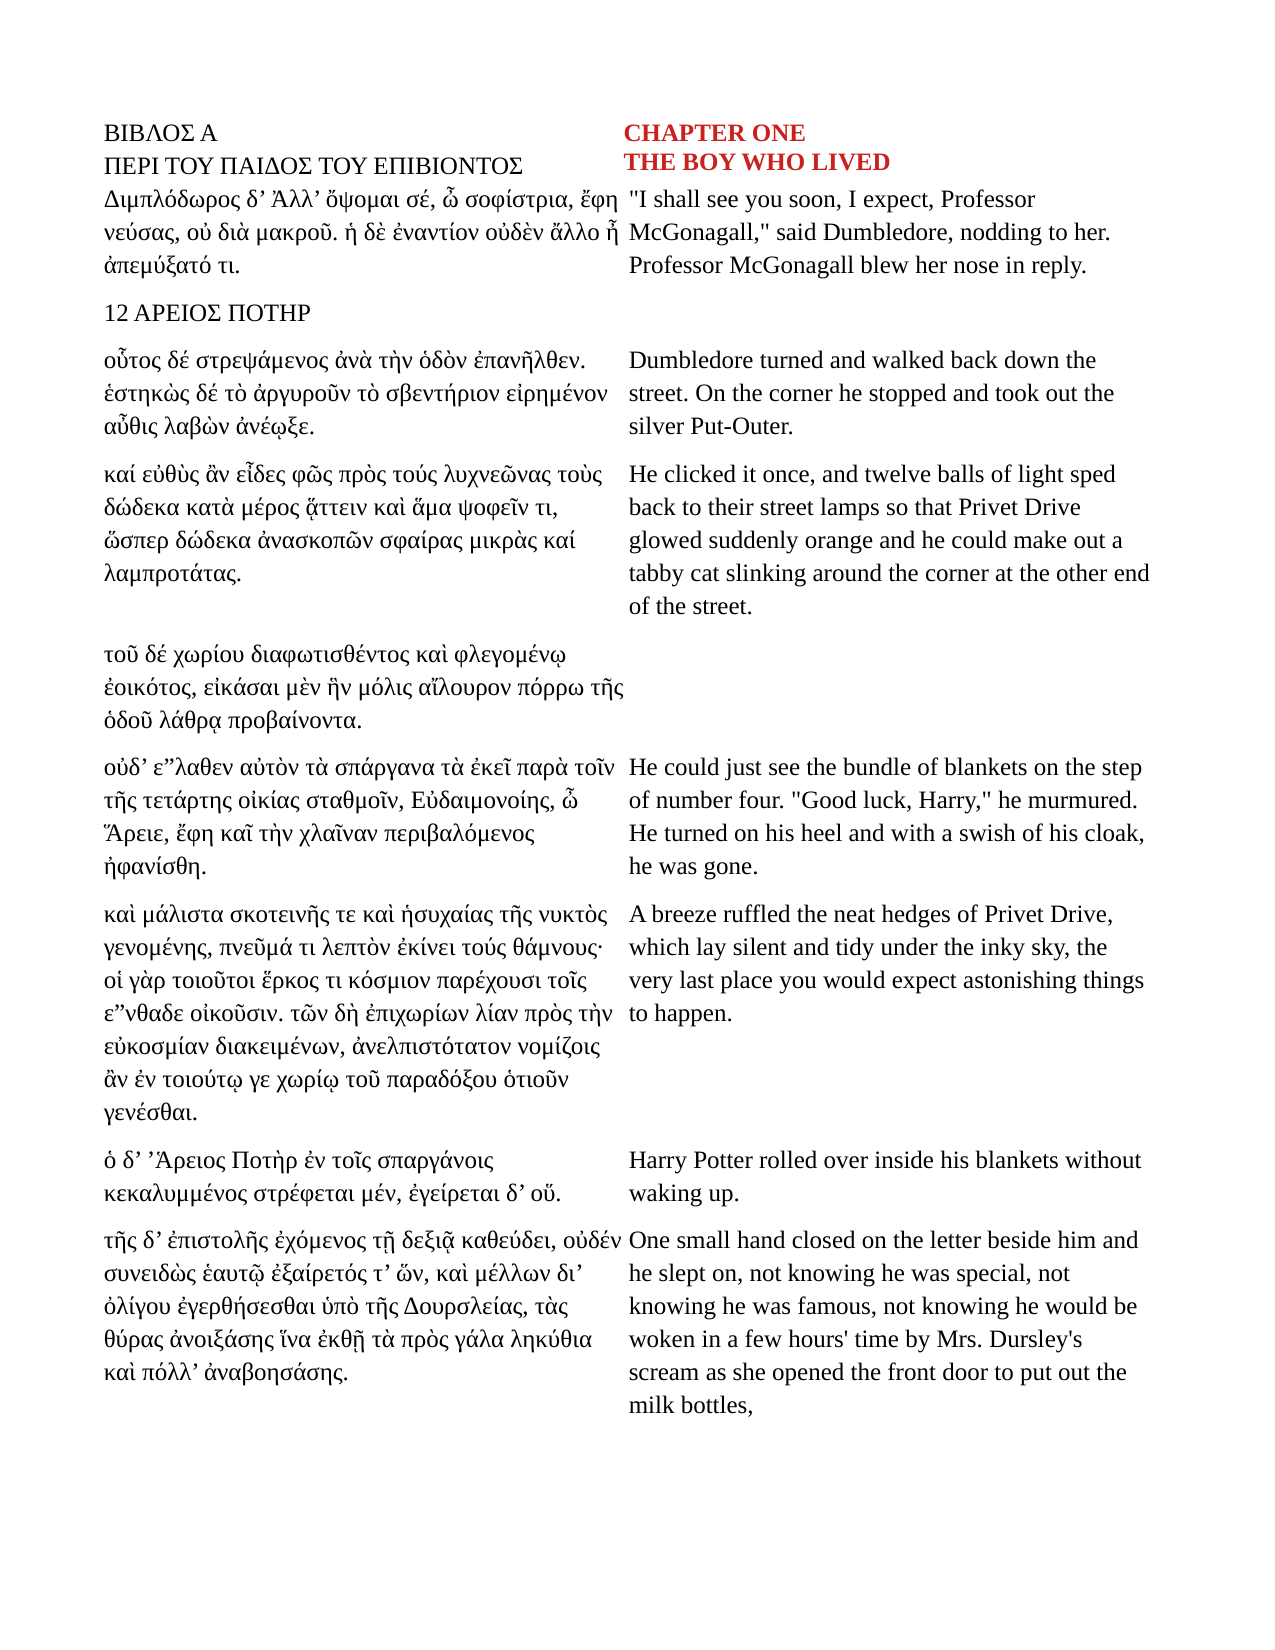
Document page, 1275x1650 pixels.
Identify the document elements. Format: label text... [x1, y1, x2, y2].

table_cell 12 ΑΡΕΙΟΣ ΠΟΤΗΡ [104, 298, 628, 345]
table_header CHAPTER ONE THE BOY WHO LIVED [623, 118, 1157, 184]
table_cell [629, 639, 1157, 752]
table_cell Διμπλόδωρος δ’ Ἀλλ’ ὄψομαι σέ, ὦ σοφίστρια, ἔφη νεύσας, οὐ διὰ μακροῦ. ἡ δὲ ἐναντίον οὐδὲν ἄλλο ἦ ἀπεμύξατό τι. [104, 184, 628, 298]
table_cell One small hand closed on the letter beside him and he slept on, not knowing he was special, not knowing he was famous, not knowing he would be woken in a few hours' time by Mrs. Dursley's scream as she opened the front door to put out the milk bottles, [629, 1225, 1157, 1438]
table_cell καὶ μάλιστα σκοτεινῆς τε καὶ ἡσυχαίας τῆς νυκτὸς γενομένης, πνεῦμά τι λεπτὸν ἐκίνει τούς θάμνους· οἱ γὰρ τοιοῦτοι ἕρκος τι κόσμιον παρέχουσι τοῖς ε”νθαδε οἰκοῦσιν. τῶν δὴ ἐπιχωρίων λίαν πρὸς τὴν εὐκοσμίαν διακειμένων, ἀνελπιστότατον νομίζοις ἂν ἐν τοιούτῳ γε χωρίῳ τοῦ παραδόξου ὁτιοῦν γενέσθαι. [104, 899, 628, 1145]
table_cell He clicked it once, and twelve balls of light sped back to their street lamps so that Privet Drive glowed suddenly orange and he could make out a tabby cat slinking around the corner at the other end of the street. [629, 459, 1157, 639]
table_cell A breeze ruffled the neat hedges of Privet Drive, which lay silent and tidy under the inky sky, the very last place you would expect astonishing things to happen. [629, 899, 1157, 1145]
table_cell οὐδ’ ε”λαθεν αὐτὸν τὰ σπάργανα τὰ ἐκεῖ παρὰ τοῖν τῆς τετάρτης οἰκίας σταθμοῖν, Εὐδαιμονοίης, ὦ Ἅρειε, ἔφη καῖ τὴν χλαῖναν περιβαλόμενος ἠφανίσθη. [104, 753, 628, 899]
table_cell τῆς δ’ ἐπιστολῆς ἐχόμενος τῇ δεξιᾷ καθεύδει, οὐδέν συνειδὼς ἑαυτῷ ἐξαίρετός τ’ ὥν, καὶ μέλλων δι’ ὀλίγου ἐγερθήσεσθαι ὑπὸ τῆς Δουρσλείας, τὰς θύρας ἀνοιξάσης ἵνα ἐκθῇ τὰ πρὸς γάλα ληκύθια καὶ πόλλ’ ἀναβοησάσης. [104, 1225, 628, 1438]
table_cell οὗτος δέ στρεψάμενος ἀνὰ τὴν ὁδὸν ἐπανῆλθεν. ἑστηκὼς δέ τὸ ἀργυροῦν τὸ σβεντήριον εἰρημένον αὖθις λαβὼν ἀνέῳξε. [104, 345, 628, 459]
table_cell "I shall see you soon, I expect, Professor McGonagall," said Dumbledore, nodding to her. Professor McGonagall blew her nose in reply. [629, 184, 1157, 298]
table_cell τοῦ δέ χωρίου διαφωτισθέντος καὶ φλεγομένῳ ἐοικότος, εἰκάσαι μὲν ἣν μόλις αἴλουρον πόρρω τῆς ὁδοῦ λάθρᾳ προβαίνοντα. [104, 639, 628, 752]
table_cell Dumbledore turned and walked back down the street. On the corner he stopped and took out the silver Put-Outer. [629, 345, 1157, 459]
table_cell Harry Potter rolled over inside his blankets without waking up. [629, 1145, 1157, 1225]
table_header ΒΙΒΛΟΣ Α ΠΕΡΙ ΤΟΥ ΠΑΙΔΟΣ ΤΟΥ ΕΠΙΒΙΟΝΤΟΣ [104, 118, 623, 184]
table_cell He could just see the bundle of blankets on the step of number four. "Good luck, Harry," he murmured. He turned on his heel and with a swish of his cloak, he was gone. [629, 753, 1157, 899]
table_cell [629, 298, 1157, 345]
table_cell καί εὐθὺς ἂν εἶδες φῶς πρὸς τούς λυχνεῶνας τοὺς δώδεκα κατὰ μέρος ᾅττειν καὶ ἅμα ψοφεῖν τι, ὥσπερ δώδεκα ἀνασκοπῶν σφαίρας μικρὰς καί λαμπροτάτας. [104, 459, 628, 639]
table_cell ὁ δ’ ’Ἁρειος Ποτὴρ ἐν τοῖς σπαργάνοις κεκαλυμμένος στρέφεται μέν, ἐγείρεται δ’ οὕ. [104, 1145, 628, 1225]
